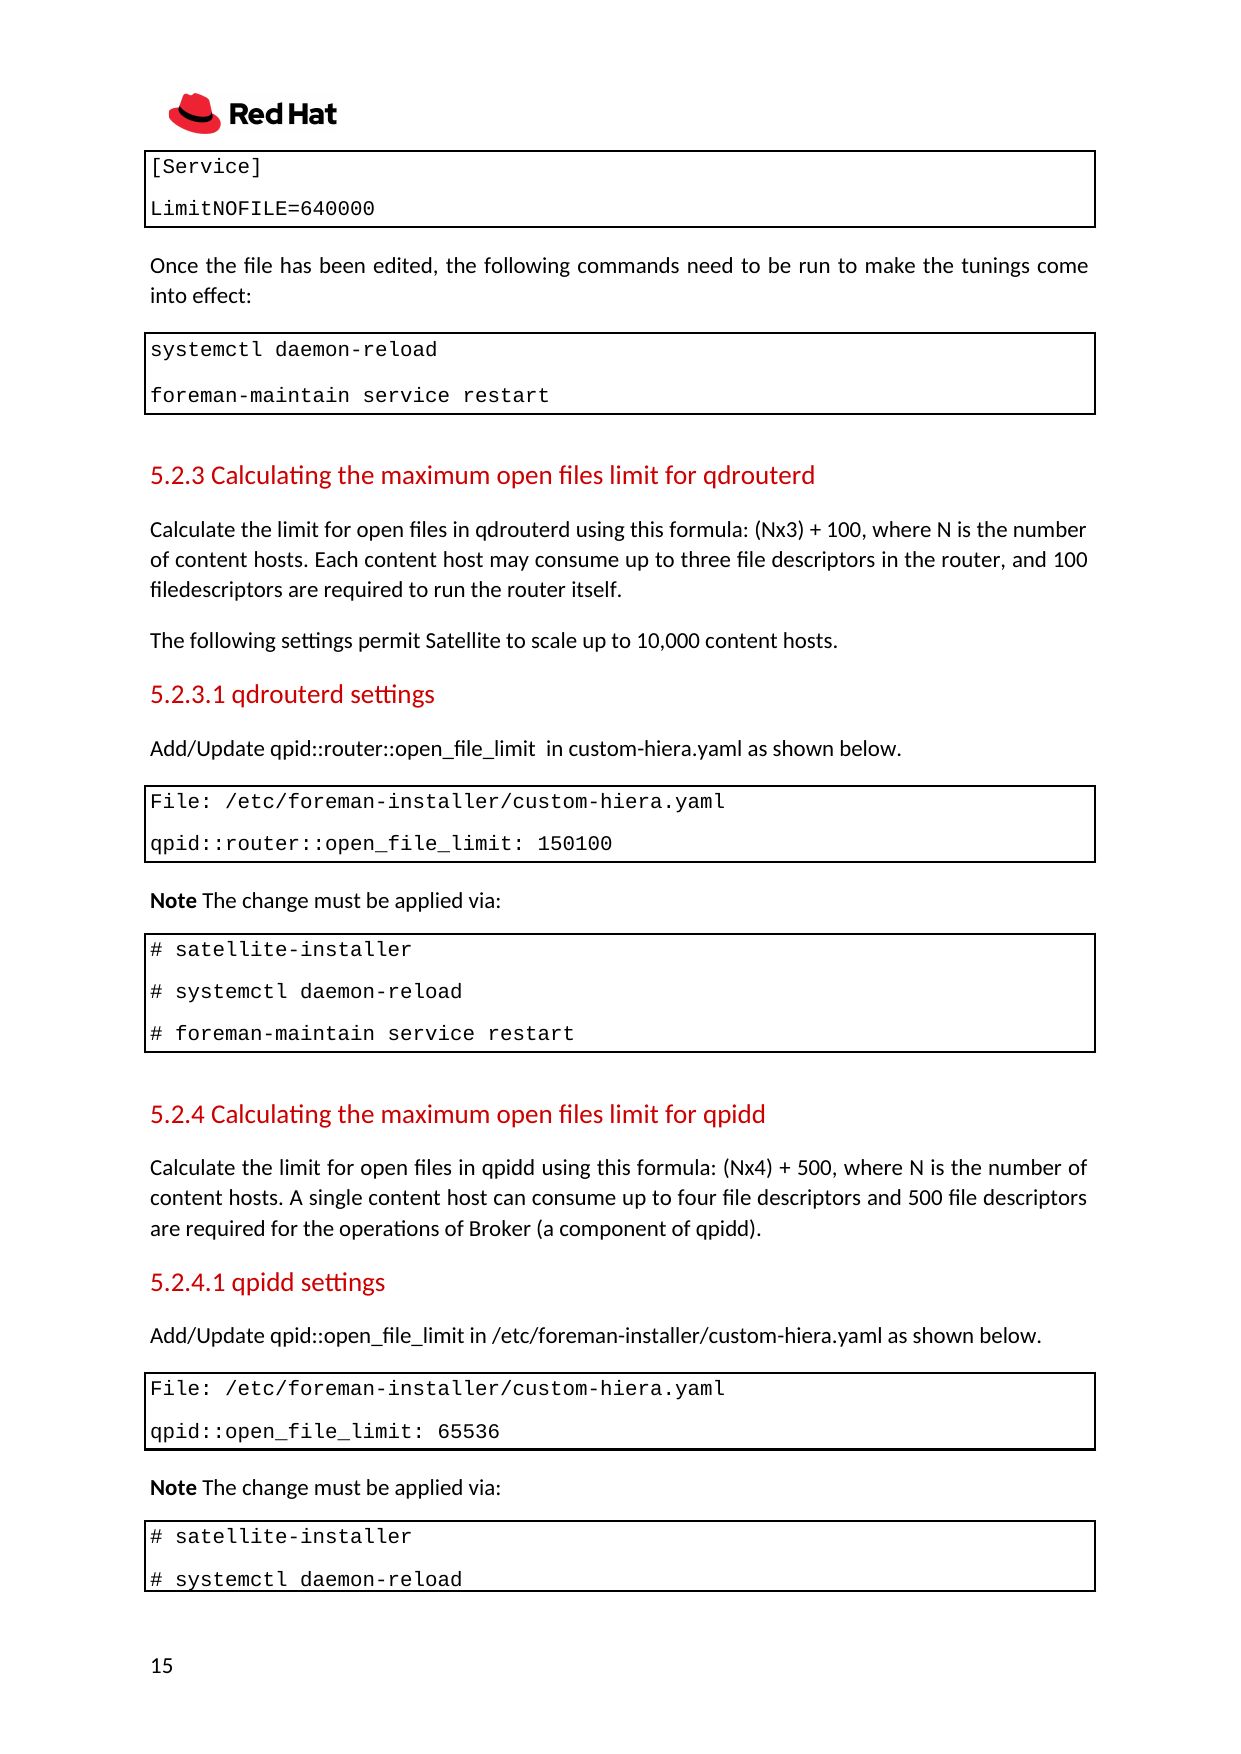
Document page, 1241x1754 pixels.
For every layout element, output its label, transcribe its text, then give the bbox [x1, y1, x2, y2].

text # systemctl daemon-reload [146, 975, 1094, 1005]
text Note The change must be applied via: [150, 1473, 1090, 1501]
subtitle 5.2.3 Calculating the maximum open files limit for qdrouterd [150, 458, 1090, 491]
text qpid::router::open_file_limit: 150100 [146, 827, 1094, 861]
text Note The change must be applied via: [150, 886, 1090, 914]
text Calculate the limit for open files in qpidd using this formula: (Nx4) + 500, where N is the number of content hosts. A single content host can consume up to four file descriptors and 500 file descriptors are required for the operations of Broker (a component of qpidd). [150, 1153, 1090, 1242]
text Calculate the limit for open files in qdrouterd using this formula: (Nx3) + 100, where N is the number of content hosts. Each content host may consume up to three file descriptors in the router, and 100 filedescriptors are required to run the router itself. [150, 515, 1090, 603]
text qpid::open_file_limit: 65536 [146, 1414, 1094, 1448]
text File: /etc/foreman-installer/custom-hiera.yaml [146, 1374, 1094, 1402]
text # systemctl daemon-reload [146, 1562, 1094, 1590]
text Add/Update qpid::router::open_file_limit in custom-hiera.yaml as shown below. [150, 734, 1090, 762]
text foreman-maintain service restart [146, 379, 1094, 413]
text LimitNOFILE=640000 [146, 192, 1094, 226]
text File: /etc/foreman-installer/custom-hiera.yaml [146, 787, 1094, 815]
text systemctl daemon-reload [146, 334, 1094, 362]
text The following settings permit Satellite to scale up to 10,000 content hosts. [150, 626, 1090, 654]
picture [168, 93, 337, 134]
text # satellite-installer [146, 935, 1094, 963]
text # satellite-installer [146, 1522, 1094, 1550]
text 5.2.3.1 qdrouterd settings [150, 677, 1090, 710]
text # foreman-maintain service restart [146, 1017, 1094, 1051]
text [Service] [146, 152, 1094, 180]
text 5.2.4.1 qpidd settings [150, 1265, 1090, 1298]
text Add/Update qpid::open_file_limit in /etc/foreman-installer/custom-hiera.yaml as shown below. [150, 1321, 1090, 1349]
subtitle 5.2.4 Calculating the maximum open files limit for qpidd [150, 1097, 1090, 1130]
text Once the file has been edited, the following commands need to be run to make the tunings come into effect: [150, 251, 1090, 309]
